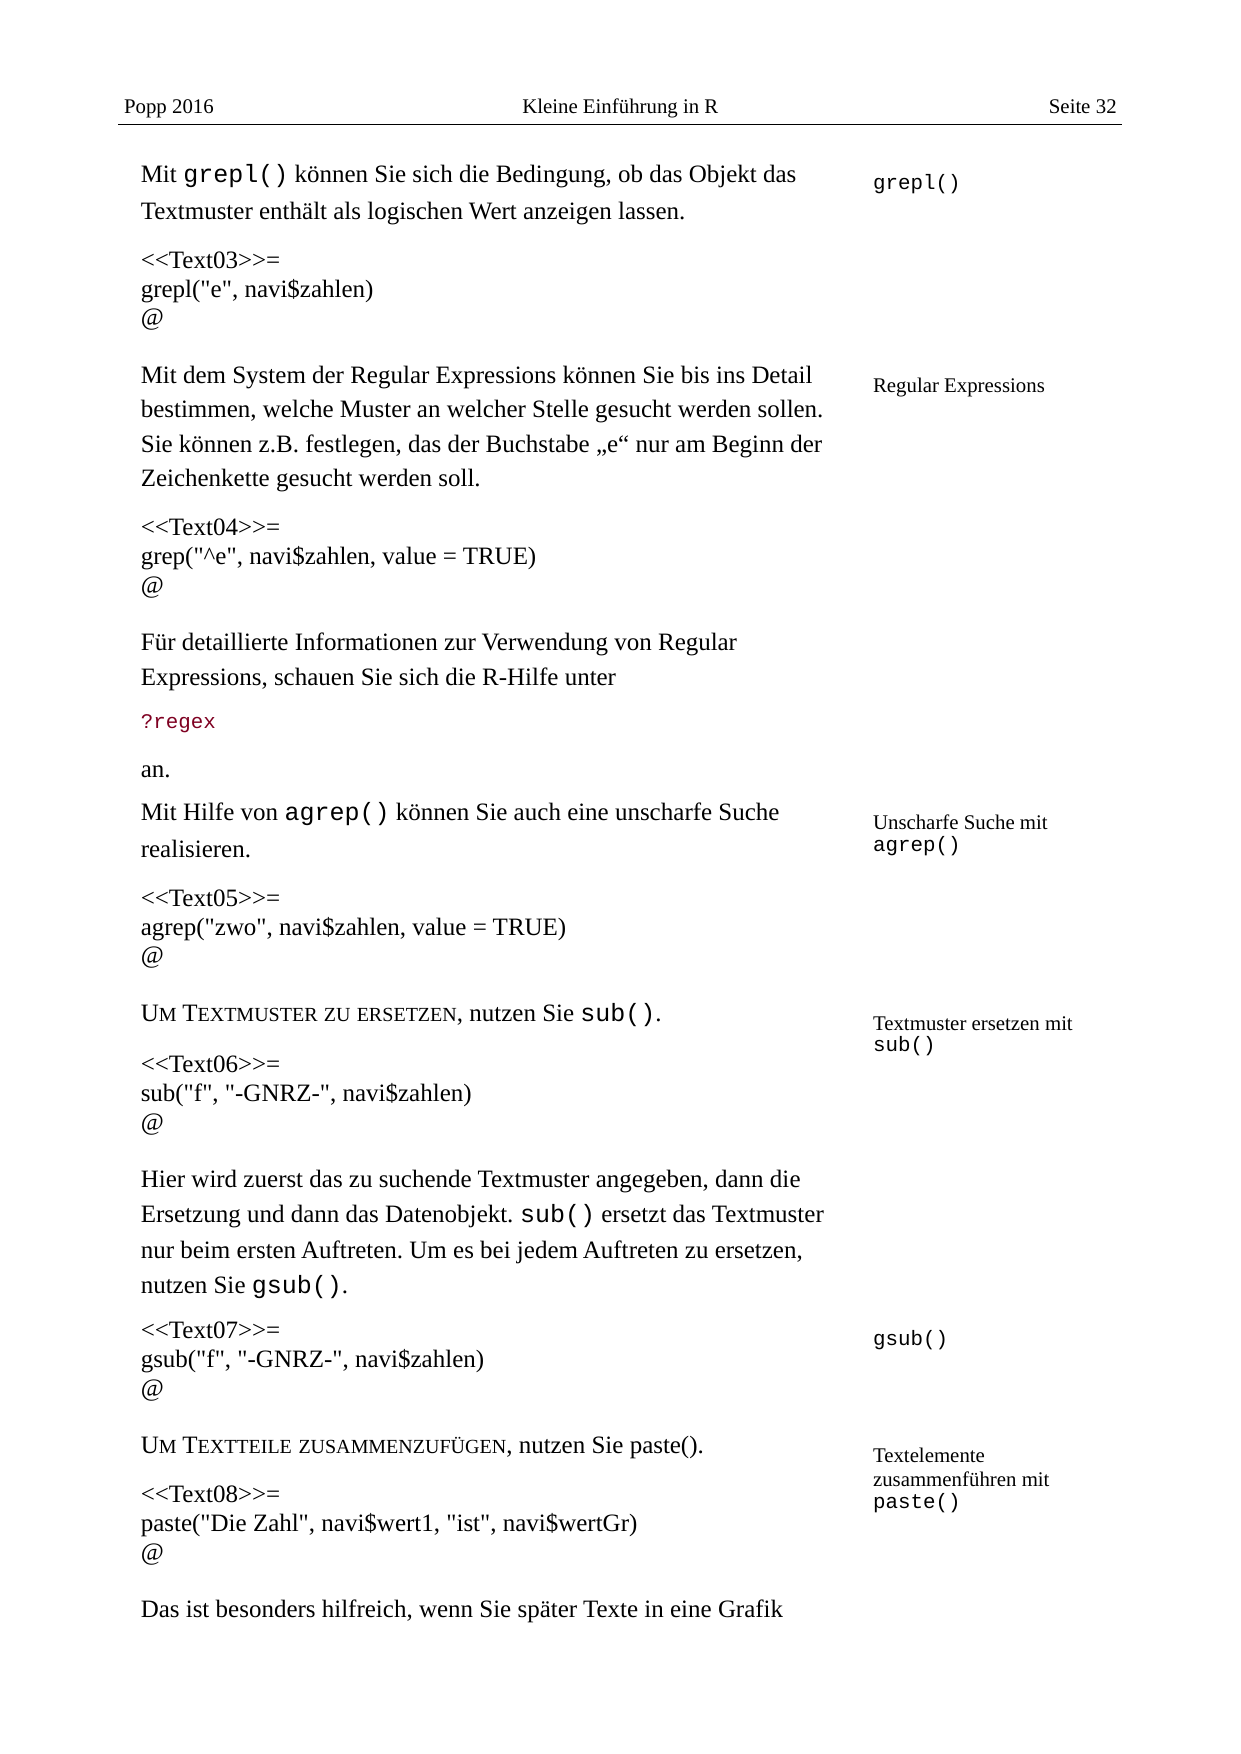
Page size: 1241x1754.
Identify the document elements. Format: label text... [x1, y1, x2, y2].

table_cell Textelemente zusammenführen mit paste() [855, 1430, 1123, 1623]
table_cell Mit grepl() können Sie sich die Bedingung, ob das Objekt das Textmuster enthält als logischen Wert anzeigen lassen. <<Text03>>= grepl("e", navi$zahlen) @ [141, 159, 855, 360]
table_cell Um Textmuster zu ersetzen, nutzen Sie sub(). <<Text06>>= sub("f", "-GNRZ-", navi$zahlen) @ Hier wird zuerst das zu suchende Textmuster angegeben, dann die Ersetzung und dann das Datenobjekt. sub() ersetzt das Textmuster nur beim ersten Auftreten. Um es bei jedem Auftreten zu ersetzen, nutzen Sie gsub(). [141, 998, 855, 1315]
table_cell gsub() [855, 1315, 1123, 1430]
table_cell Textmuster ersetzen mit sub() [855, 998, 1123, 1315]
table_cell <<Text07>>= gsub("f", "-GNRZ-", navi$zahlen) @ [141, 1315, 855, 1430]
table_cell Unscharfe Suche mit agrep() [855, 797, 1123, 998]
table_cell grepl() [855, 159, 1123, 360]
table_cell Mit Hilfe von agrep() können Sie auch eine unscharfe Suche realisieren. <<Text05>>= agrep("zwo", navi$zahlen, value = TRUE) @ [141, 797, 855, 998]
table_cell Mit dem System der Regular Expressions können Sie bis ins Detail bestimmen, welche Muster an welcher Stelle gesucht werden sollen. Sie können z.B. festlegen, das der Buchstabe „e“ nur am Beginn der Zeichenkette gesucht werden soll. <<Text04>>= grep("^e", navi$zahlen, value = TRUE) @ Für detaillierte Informationen zur Verwendung von Regular Expressions, schauen Sie sich die R-Hilfe unter ?regex an. [141, 360, 855, 797]
table_cell Regular Expressions [855, 360, 1123, 797]
table_cell Um Textteile zusammenzufügen, nutzen Sie paste(). <<Text08>>= paste("Die Zahl", navi$wert1, "ist", navi$wertGr) @ Das ist besonders hilfreich, wenn Sie später Texte in eine Grafik [141, 1430, 855, 1623]
